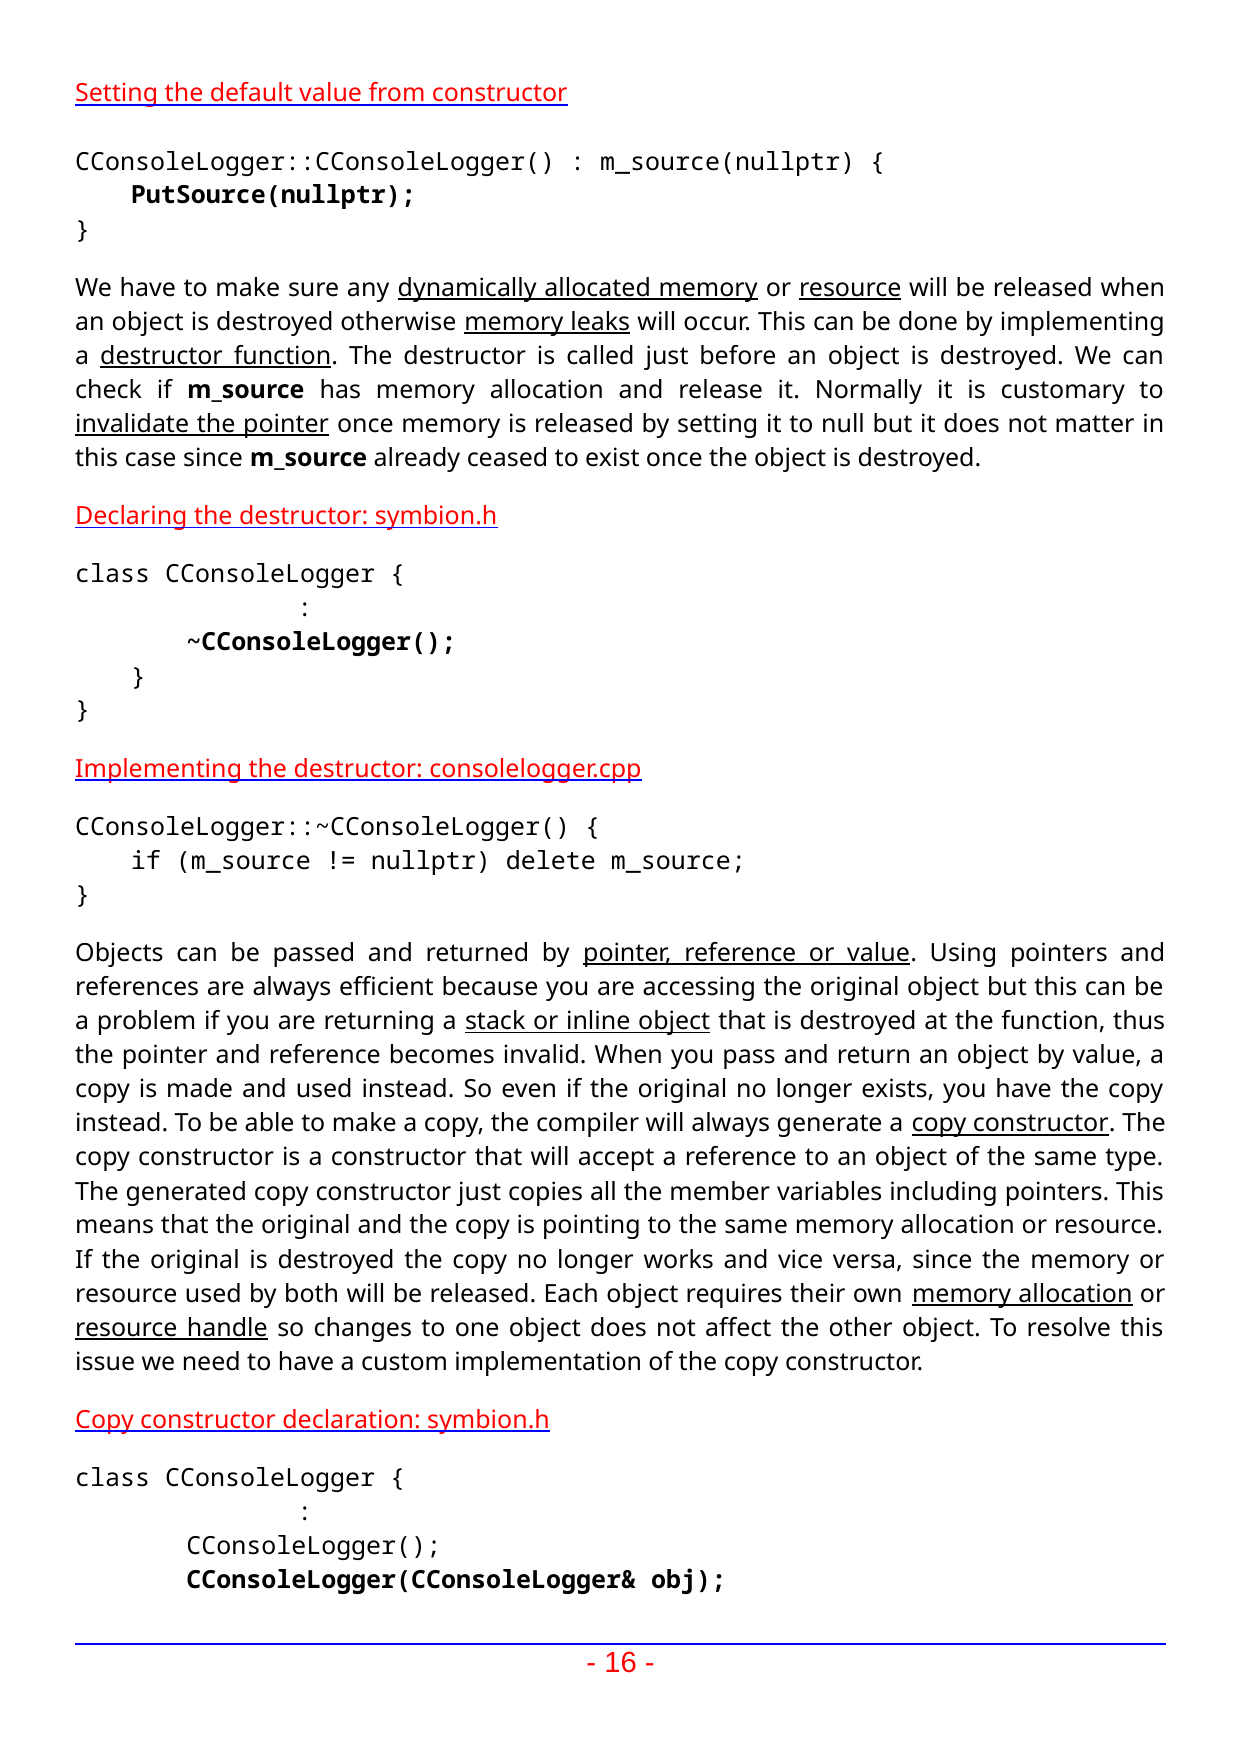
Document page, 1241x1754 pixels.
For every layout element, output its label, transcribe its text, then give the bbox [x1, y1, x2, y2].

text Setting the default value from constructor [75, 75, 1166, 109]
text Declaring the destructor: symbion.h [75, 498, 1166, 532]
text Objects can be passed and returned by pointer, reference or value. Using pointers and references are always efficient because you are accessing the original object but this can be a problem if you are returning a stack or inline object that is destroyed at the function, thus the pointer and reference becomes invalid. When you pass and return an object by value, a copy is made and used instead. So even if the original no longer exists, you have the copy instead. To be able to make a copy, the compiler will always generate a copy constructor. The copy constructor is a constructor that will accept a reference to an object of the same type. The generated copy constructor just copies all the member variables including pointers. This means that the original and the copy is pointing to the same memory allocation or resource. If the original is destroyed the copy no longer works and vice versa, since the memory or resource used by both will be released. Each object requires their own memory allocation or resource handle so changes to one object does not affect the other object. To resolve this issue we need to have a custom implementation of the copy constructor. [75, 935, 1166, 1377]
text if (m_source != nullptr) delete m_source; [75, 842, 1166, 877]
text class CConsoleLogger { [75, 556, 1166, 590]
text : [75, 590, 1166, 624]
text } [75, 658, 1166, 692]
text : [75, 1494, 1166, 1528]
text class CConsoleLogger { [75, 1460, 1166, 1494]
text } [75, 877, 1166, 911]
text CConsoleLogger(); [75, 1528, 1166, 1562]
text ~CConsoleLogger(); [75, 624, 1166, 658]
text CConsoleLogger(CConsoleLogger& obj); [75, 1562, 1166, 1596]
text } [75, 211, 1166, 245]
text PutSource(nullptr); [75, 177, 1166, 211]
text CConsoleLogger::~CConsoleLogger() { [75, 808, 1166, 842]
text CConsoleLogger::CConsoleLogger() : m_source(nullptr) { [75, 143, 1166, 177]
text We have to make sure any dynamically allocated memory or resource will be released when an object is destroyed otherwise memory leaks will occur. This can be done by implementing a destructor function. The destructor is called just before an object is destroyed. We can check if m_source has memory allocation and release it. Normally it is customary to invalidate the pointer once memory is released by setting it to null but it does not matter in this case since m_source already ceased to exist once the object is destroyed. [75, 269, 1166, 474]
text } [75, 692, 1166, 726]
text Copy constructor declaration: symbion.h [75, 1402, 1166, 1436]
text Implementing the destructor: consolelogger.cpp [75, 750, 1166, 784]
